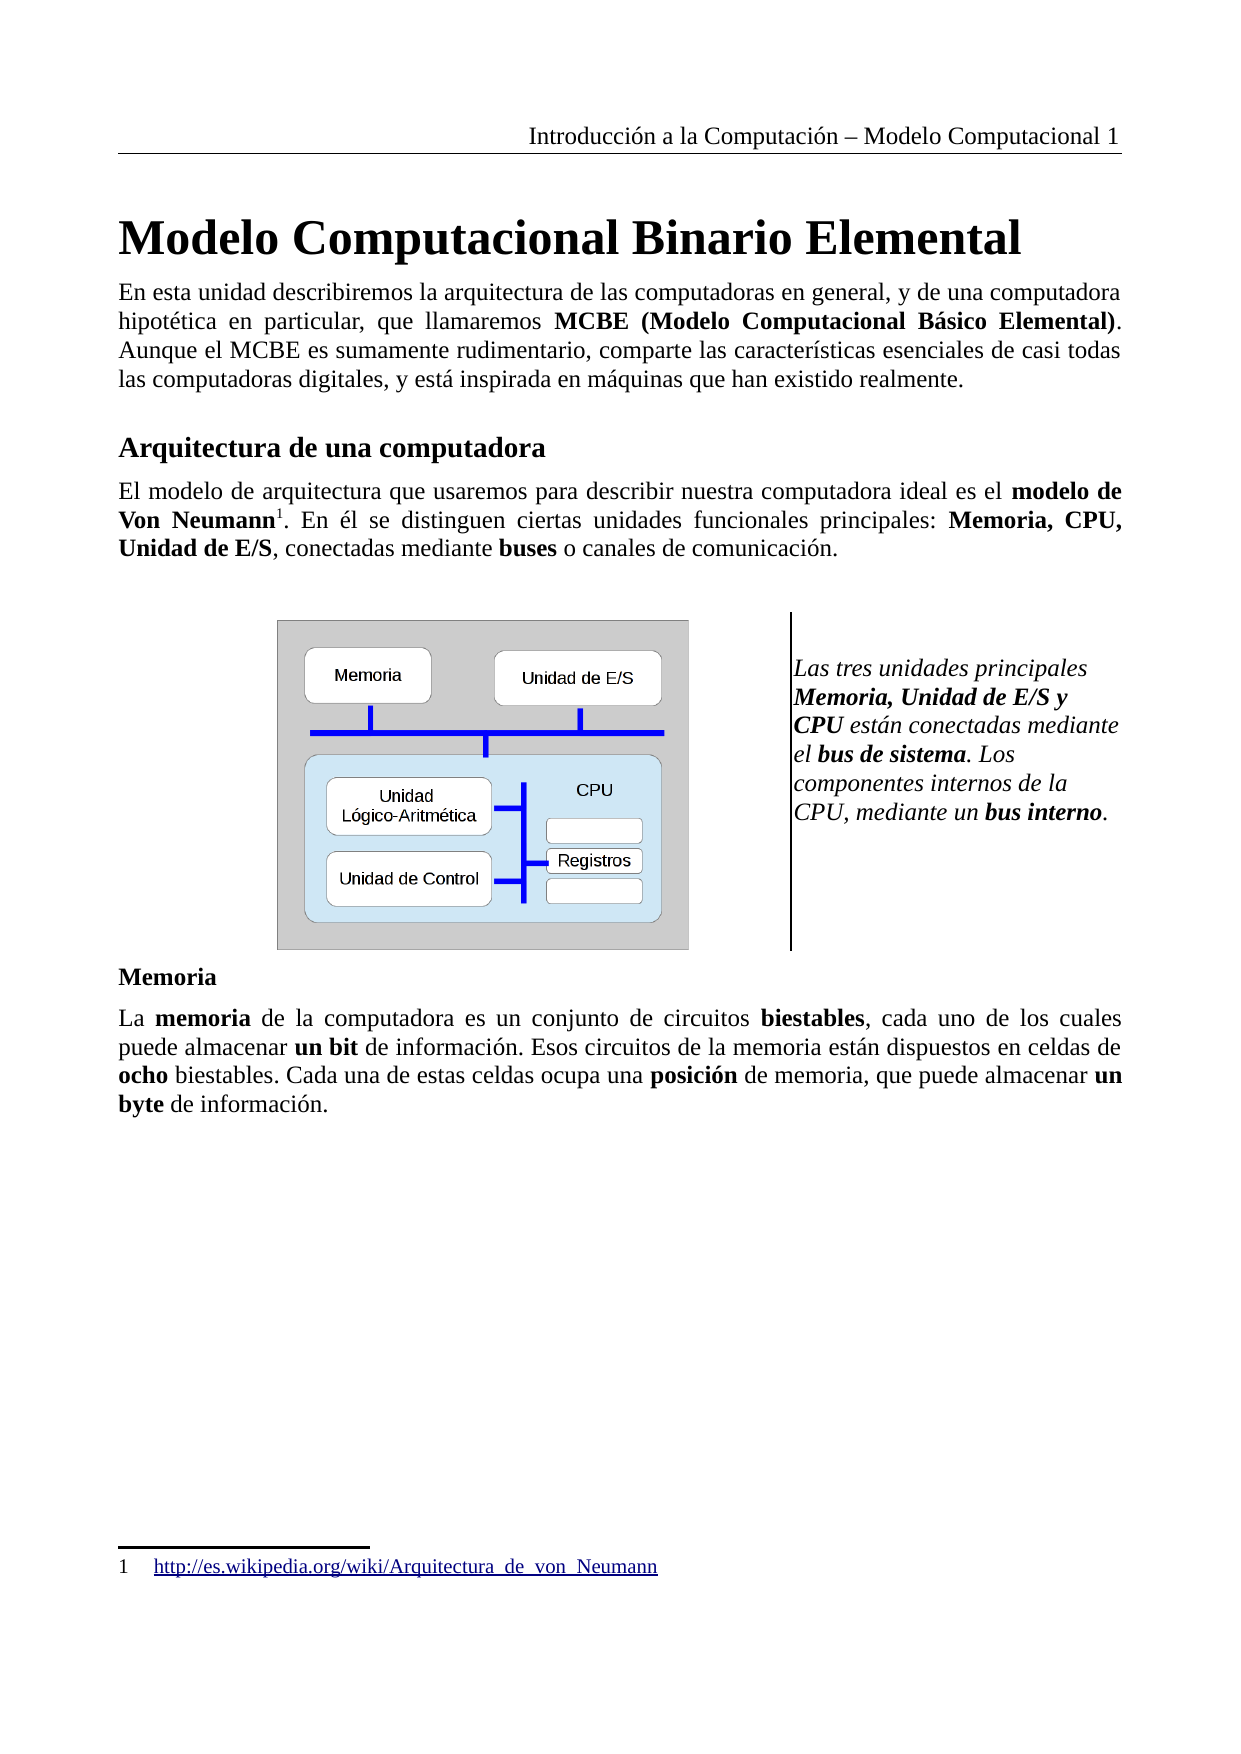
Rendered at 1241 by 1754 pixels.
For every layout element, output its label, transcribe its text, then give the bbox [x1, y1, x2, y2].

text La memoria de la computadora es un conjunto de circuitos biestables, cada uno de los cuales puede almacenar un bit de información. Esos circuitos de la memoria están dispuestos en celdas de ocho biestables. Cada una de estas celdas ocupa una posición de memoria, que puede almacenar un byte de información. [118, 1003, 1122, 1118]
text El modelo de arquitectura que usaremos para describir nuestra computadora ideal es el modelo de Von Neumann. En él se distinguen ciertas unidades funcionales principales: Memoria, CPU, Unidad de E/S, conectadas mediante buses o canales de comunicación. [118, 476, 1122, 562]
text Las tres unidades principales Memoria, Unidad de E/S y CPU están conectadas mediante el bus de sistema. Los componentes internos de la CPU, mediante un bus interno. [793, 653, 1122, 825]
text http://es.wikipedia.org/wiki/Arquitectura_de_von_Neumann [118, 1553, 1122, 1578]
subtitle Memoria [118, 600, 1122, 990]
subtitle Arquitectura de una computadora [118, 430, 1122, 463]
subtitle Modelo Computacional Binario Elemental [118, 207, 1122, 265]
picture [277, 620, 689, 950]
text En esta unidad describiremos la arquitectura de las computadoras en general, y de una computadora hipotética en particular, que llamaremos MCBE (Modelo Computacional Básico Elemental). Aunque el MCBE es sumamente rudimentario, comparte las características esenciales de casi todas las computadoras digitales, y está inspirada en máquinas que han existido realmente. [118, 277, 1122, 392]
